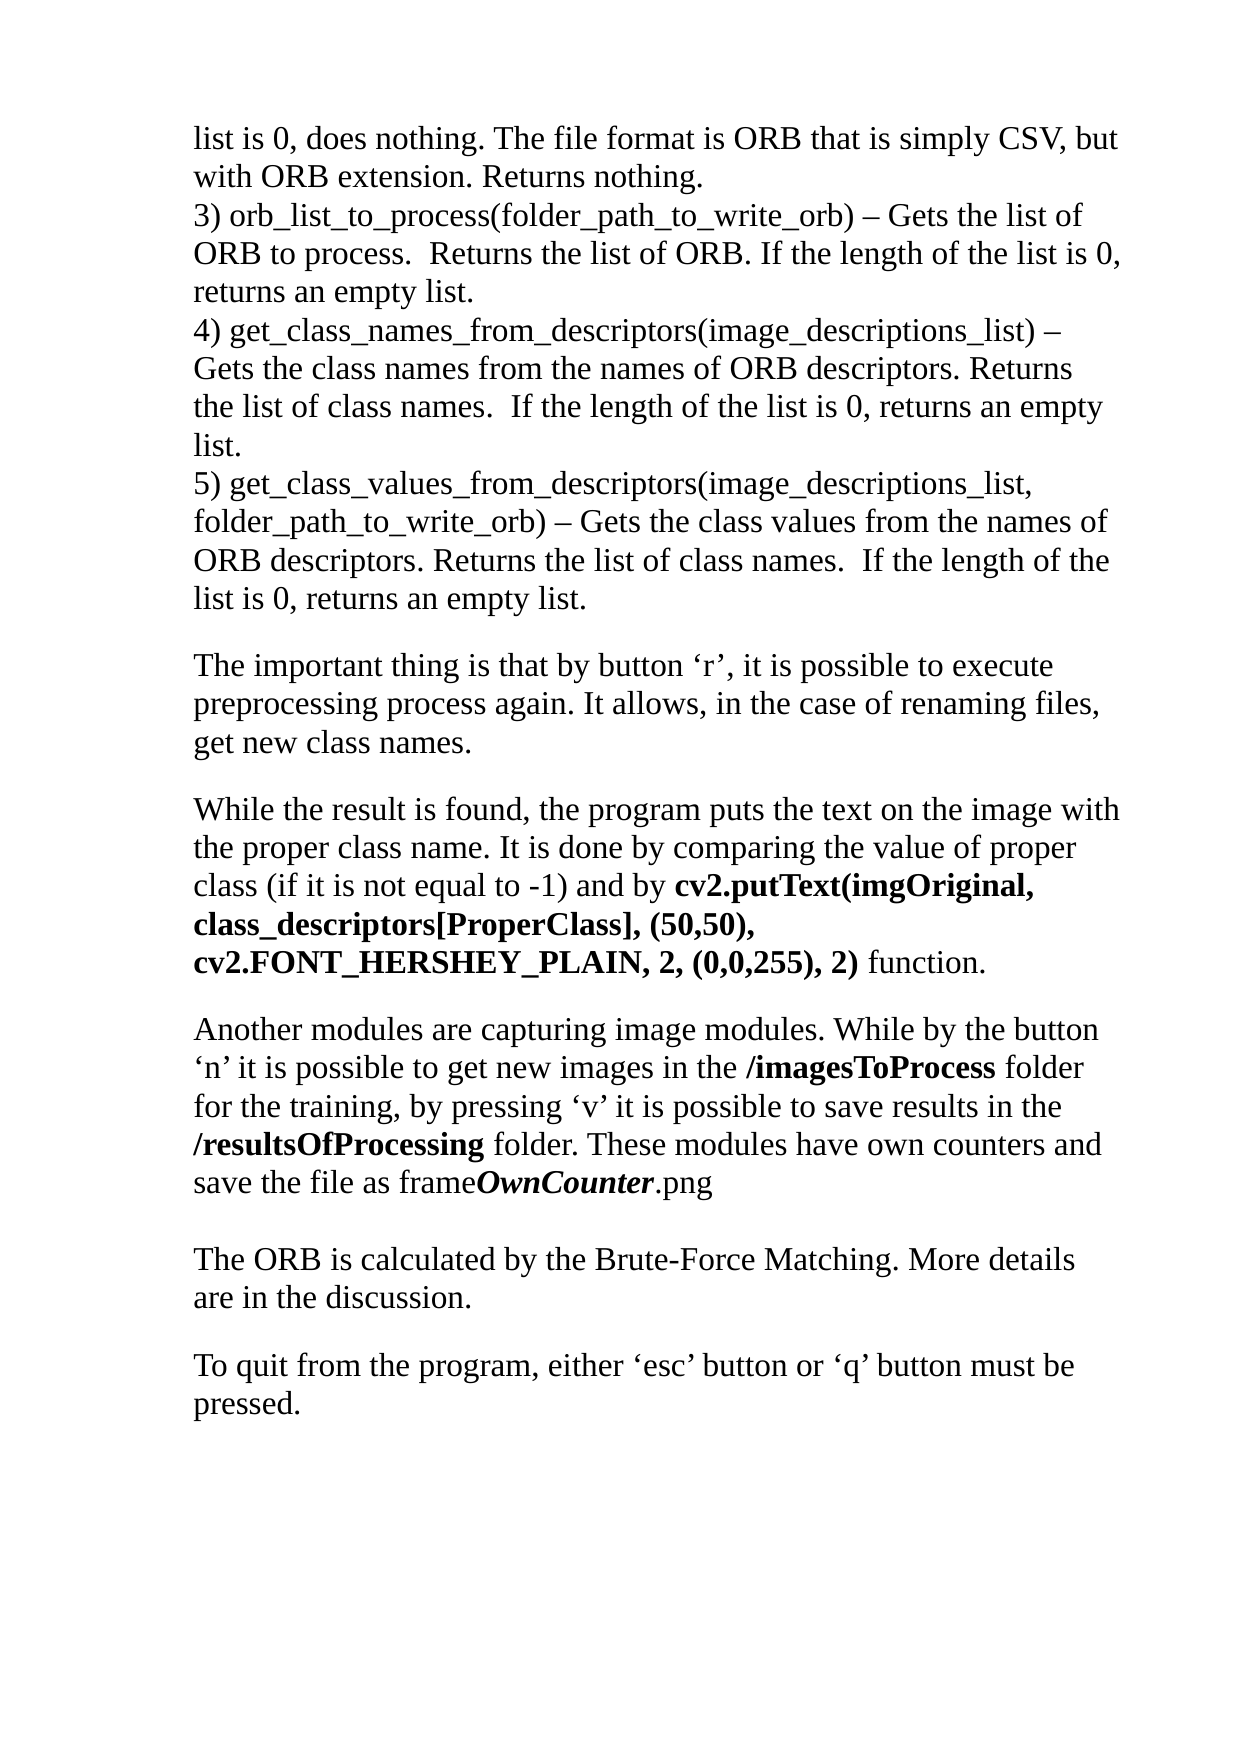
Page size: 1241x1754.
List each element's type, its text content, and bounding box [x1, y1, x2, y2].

list While the result is found, the program puts the text on the image with the proper class name. It is done by comparing the value of proper class (if it is not equal to -1) and by cv2.putText(imgOriginal, class_descriptors[ProperClass], (50,50), cv2.FONT_HERSHEY_PLAIN, 2, (0,0,255), 2) function. [193, 789, 1122, 981]
list The ORB is calculated by the Brute-Force Matching. More details are in the discussion. [193, 1239, 1122, 1316]
list 5) get_class_values_from_descriptors(image_descriptions_list, folder_path_to_write_orb) – Gets the class values from the names of ORB descriptors. Returns the list of class names. If the length of the list is 0, returns an empty list. [193, 463, 1122, 616]
list The important thing is that by button ‘r’, it is possible to execute preprocessing process again. It allows, in the case of renaming files, get new class names. [193, 645, 1122, 760]
list 4) get_class_names_from_descriptors(image_descriptions_list) – Gets the class names from the names of ORB descriptors. Returns the list of class names. If the length of the list is 0, returns an empty list. [193, 310, 1122, 463]
list To quit from the program, either ‘esc’ button or ‘q’ button must be pressed. [193, 1345, 1122, 1421]
list 3) orb_list_to_process(folder_path_to_write_orb) – Gets the list of ORB to process. Returns the list of ORB. If the length of the list is 0, returns an empty list. [193, 195, 1122, 310]
list list is 0, does nothing. The file format is ORB that is simply CSV, but with ORB extension. Returns nothing. [193, 118, 1122, 195]
list Another modules are capturing image modules. While by the button ‘n’ it is possible to get new images in the /imagesToProcess folder for the training, by pressing ‘v’ it is possible to save results in the /resultsOfProcessing folder. These modules have own counters and save the file as frameOwnCounter.png [193, 1009, 1122, 1201]
